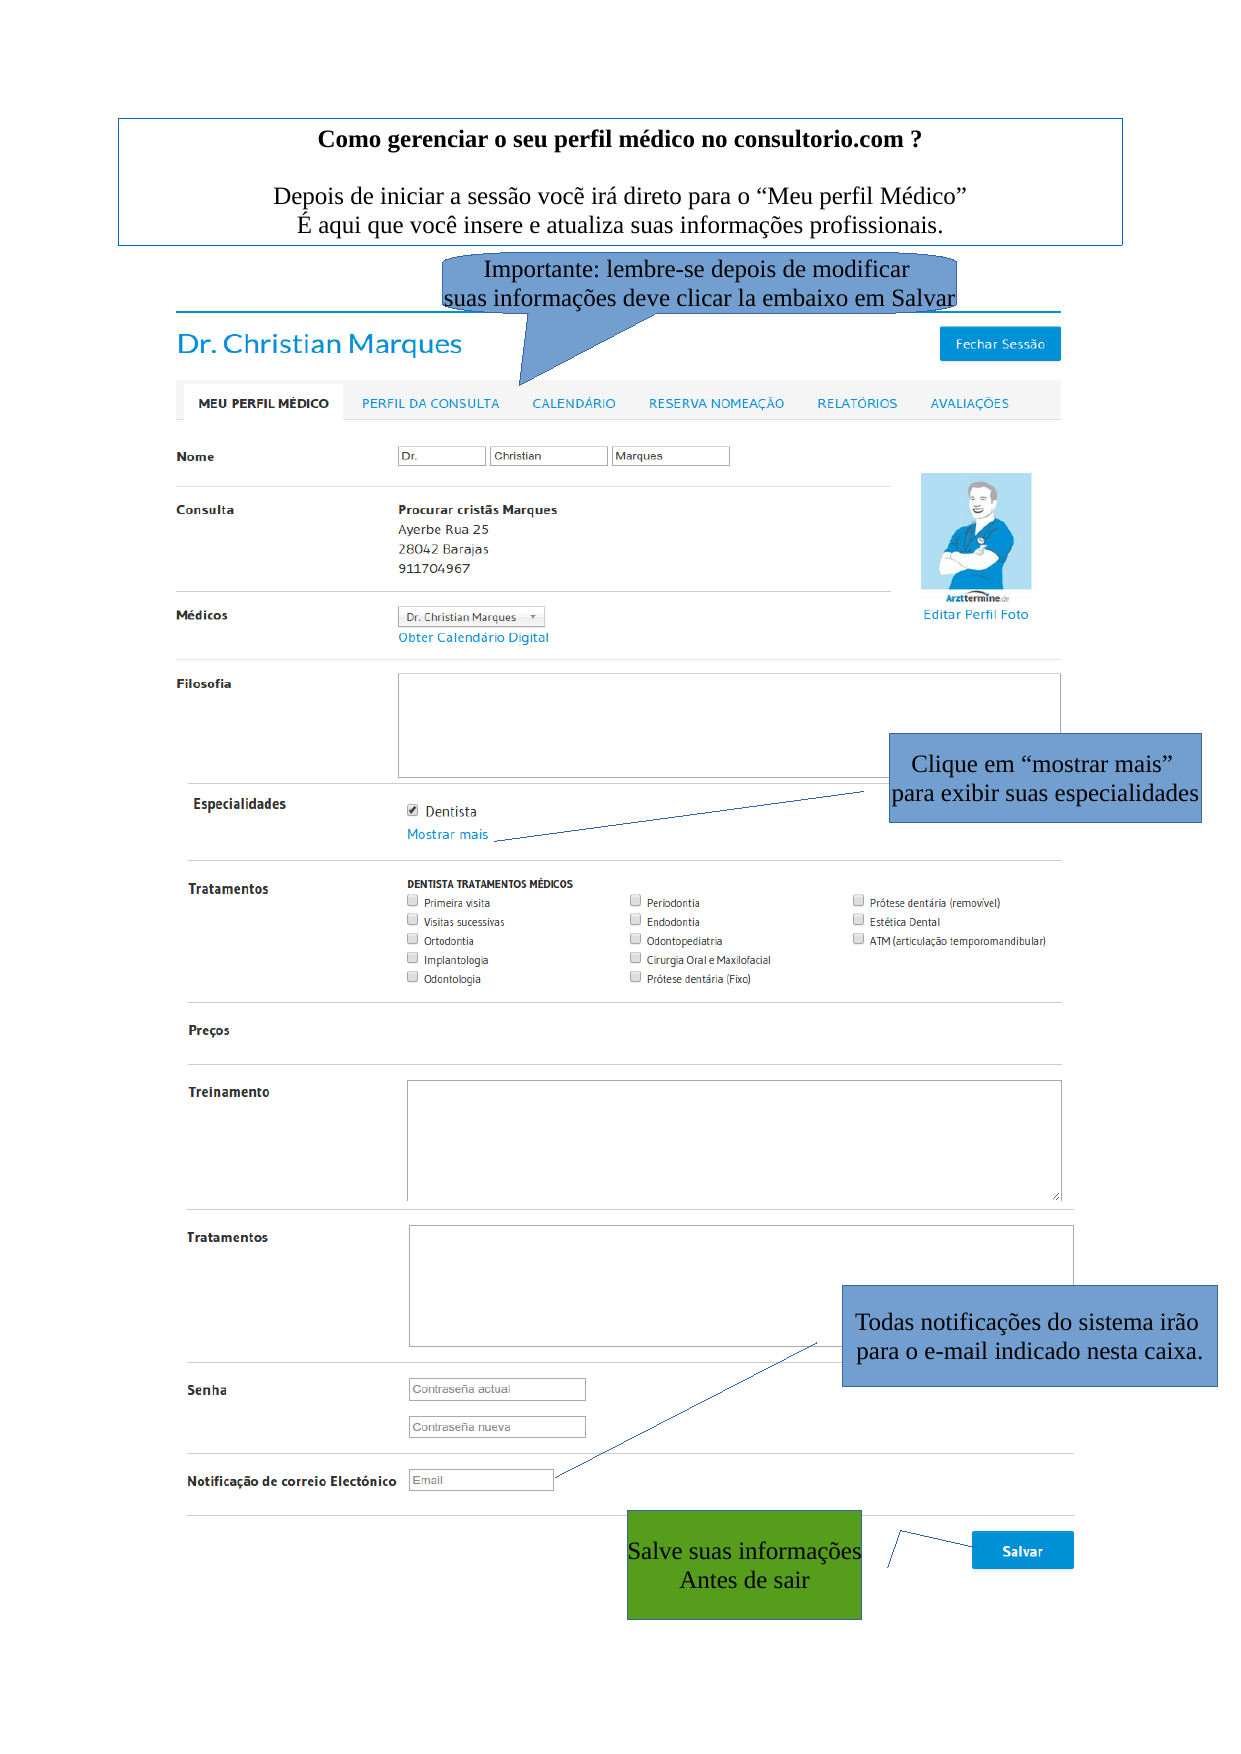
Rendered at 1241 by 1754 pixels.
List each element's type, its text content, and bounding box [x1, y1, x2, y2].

table_header Como gerenciar o seu perfil médico no consultorio.com ? Depois de iniciar a sessão vocẽ irá direto para o “Meu perfil Médico” É aqui que você insere e atualiza suas informações profissionais. [119, 119, 1122, 245]
picture [152, 304, 1089, 1575]
